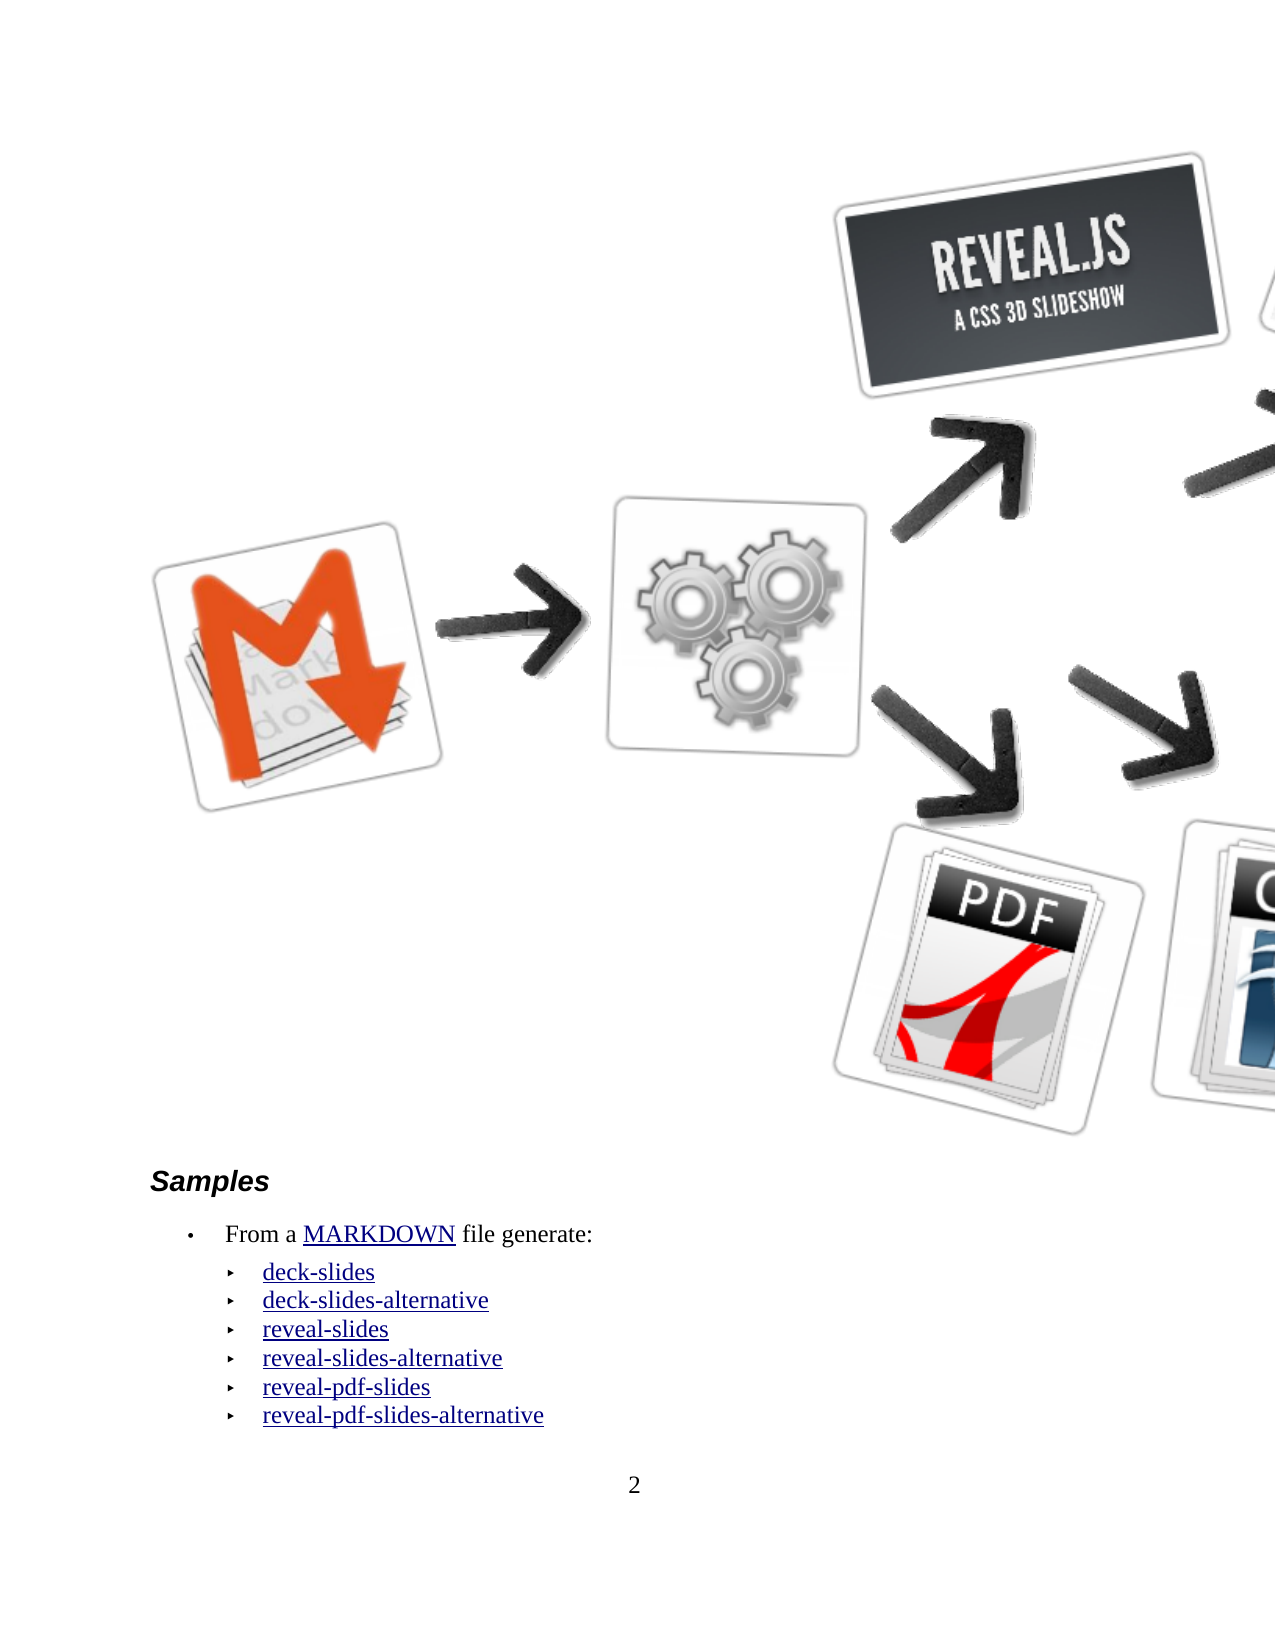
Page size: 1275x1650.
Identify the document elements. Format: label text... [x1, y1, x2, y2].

list reveal-slides [225, 1314, 1125, 1343]
subtitle Samples [150, 1164, 1125, 1198]
list reveal-pdf-slides-alternative [225, 1401, 1125, 1429]
list deck-slides-alternative [225, 1286, 1125, 1314]
picture [150, 150, 1275, 1139]
list reveal-slides-alternative [225, 1343, 1125, 1372]
list deck-slides [225, 1257, 1125, 1286]
list From a MARKDOWN file generate: [187, 1219, 1125, 1248]
list reveal-pdf-slides [225, 1372, 1125, 1401]
